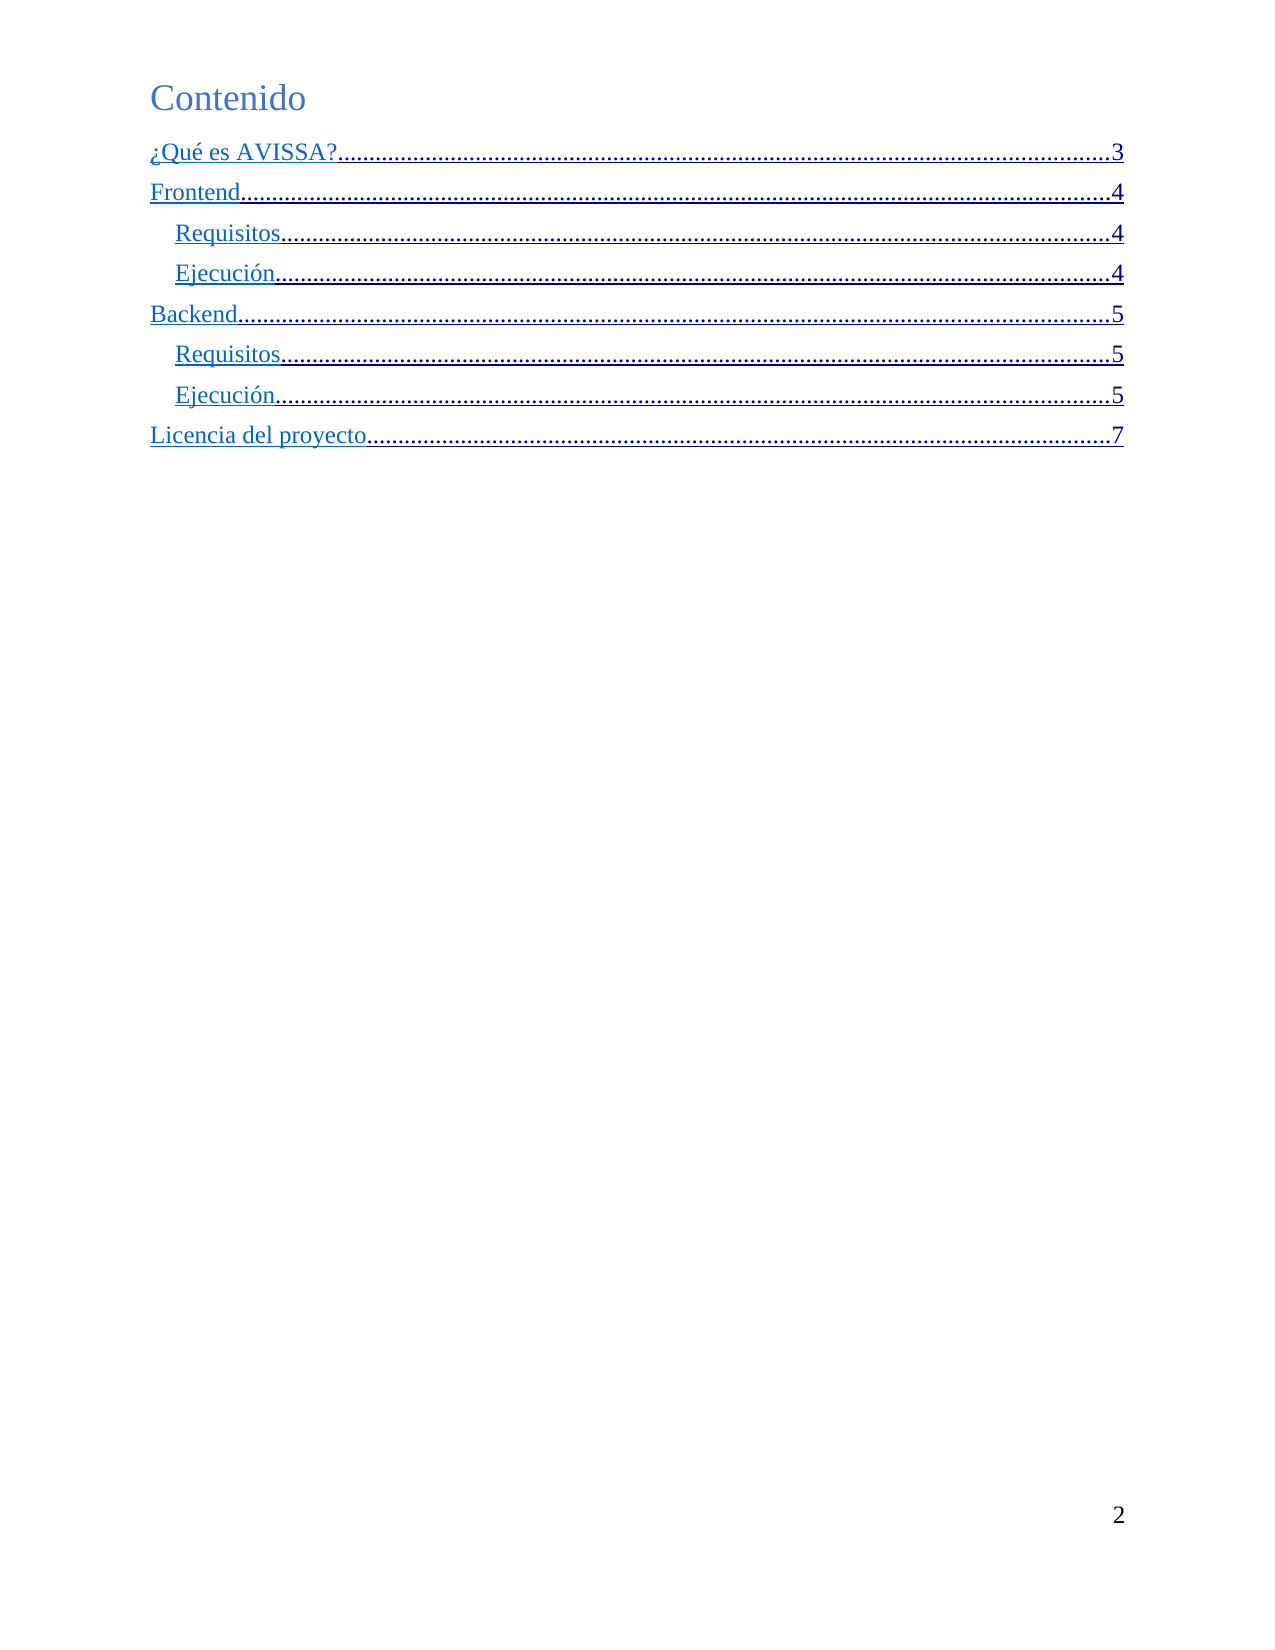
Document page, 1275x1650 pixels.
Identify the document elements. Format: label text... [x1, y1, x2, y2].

text Ejecución 5 [175, 380, 1125, 409]
text Ejecución 4 [175, 258, 1125, 287]
text Frontend 4 [150, 177, 1125, 206]
text ¿Qué es AVISSA? 3 [150, 137, 1125, 166]
text Requisitos 5 [175, 339, 1125, 368]
text Requisitos 4 [175, 218, 1125, 247]
text Contenido [150, 75, 1125, 118]
text Licencia del proyecto 7 [150, 421, 1125, 449]
text Backend 5 [150, 299, 1125, 328]
